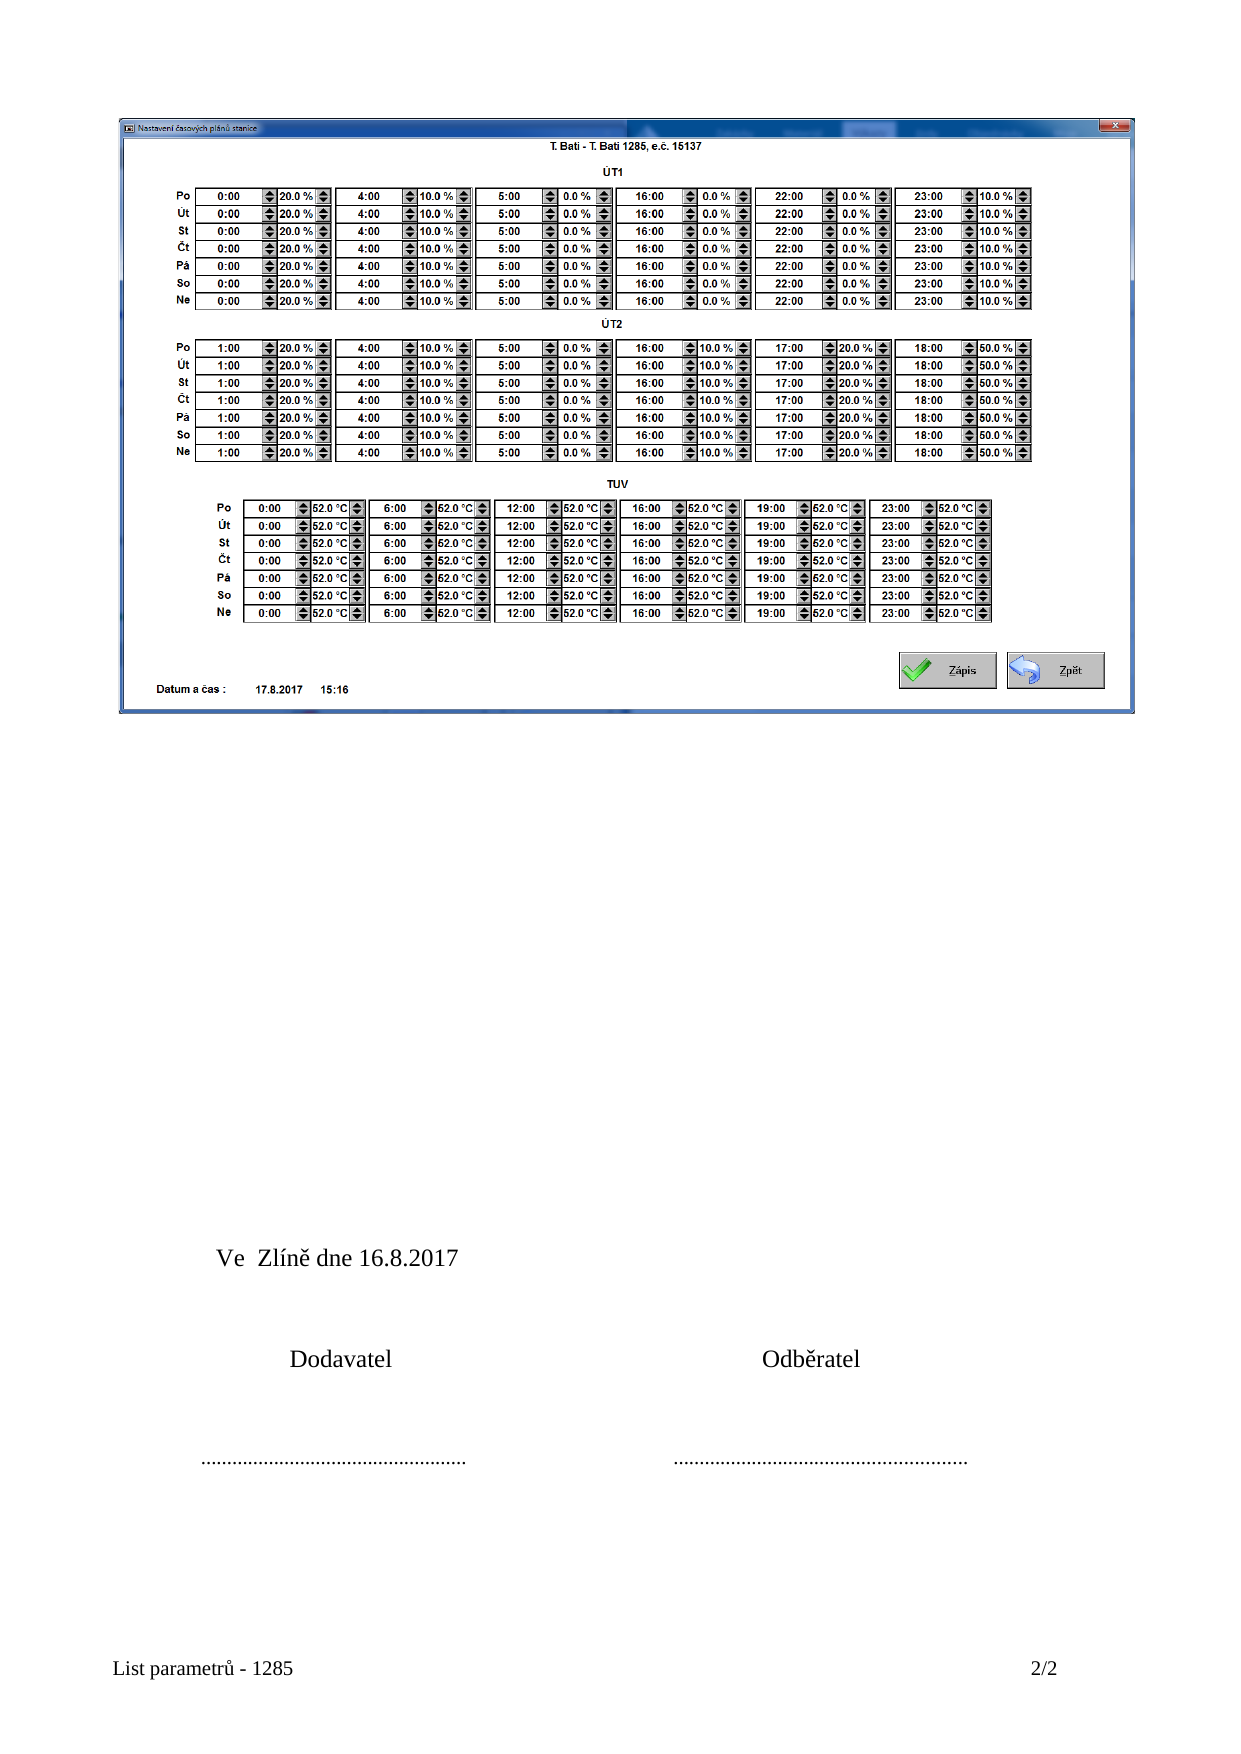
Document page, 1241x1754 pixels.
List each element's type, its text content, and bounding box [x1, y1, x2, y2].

text Dodavatel Odběratel [112, 1344, 1128, 1373]
picture [118, 118, 1135, 714]
text Ve Zlíně dne 16.8.2017 [112, 1243, 1128, 1272]
